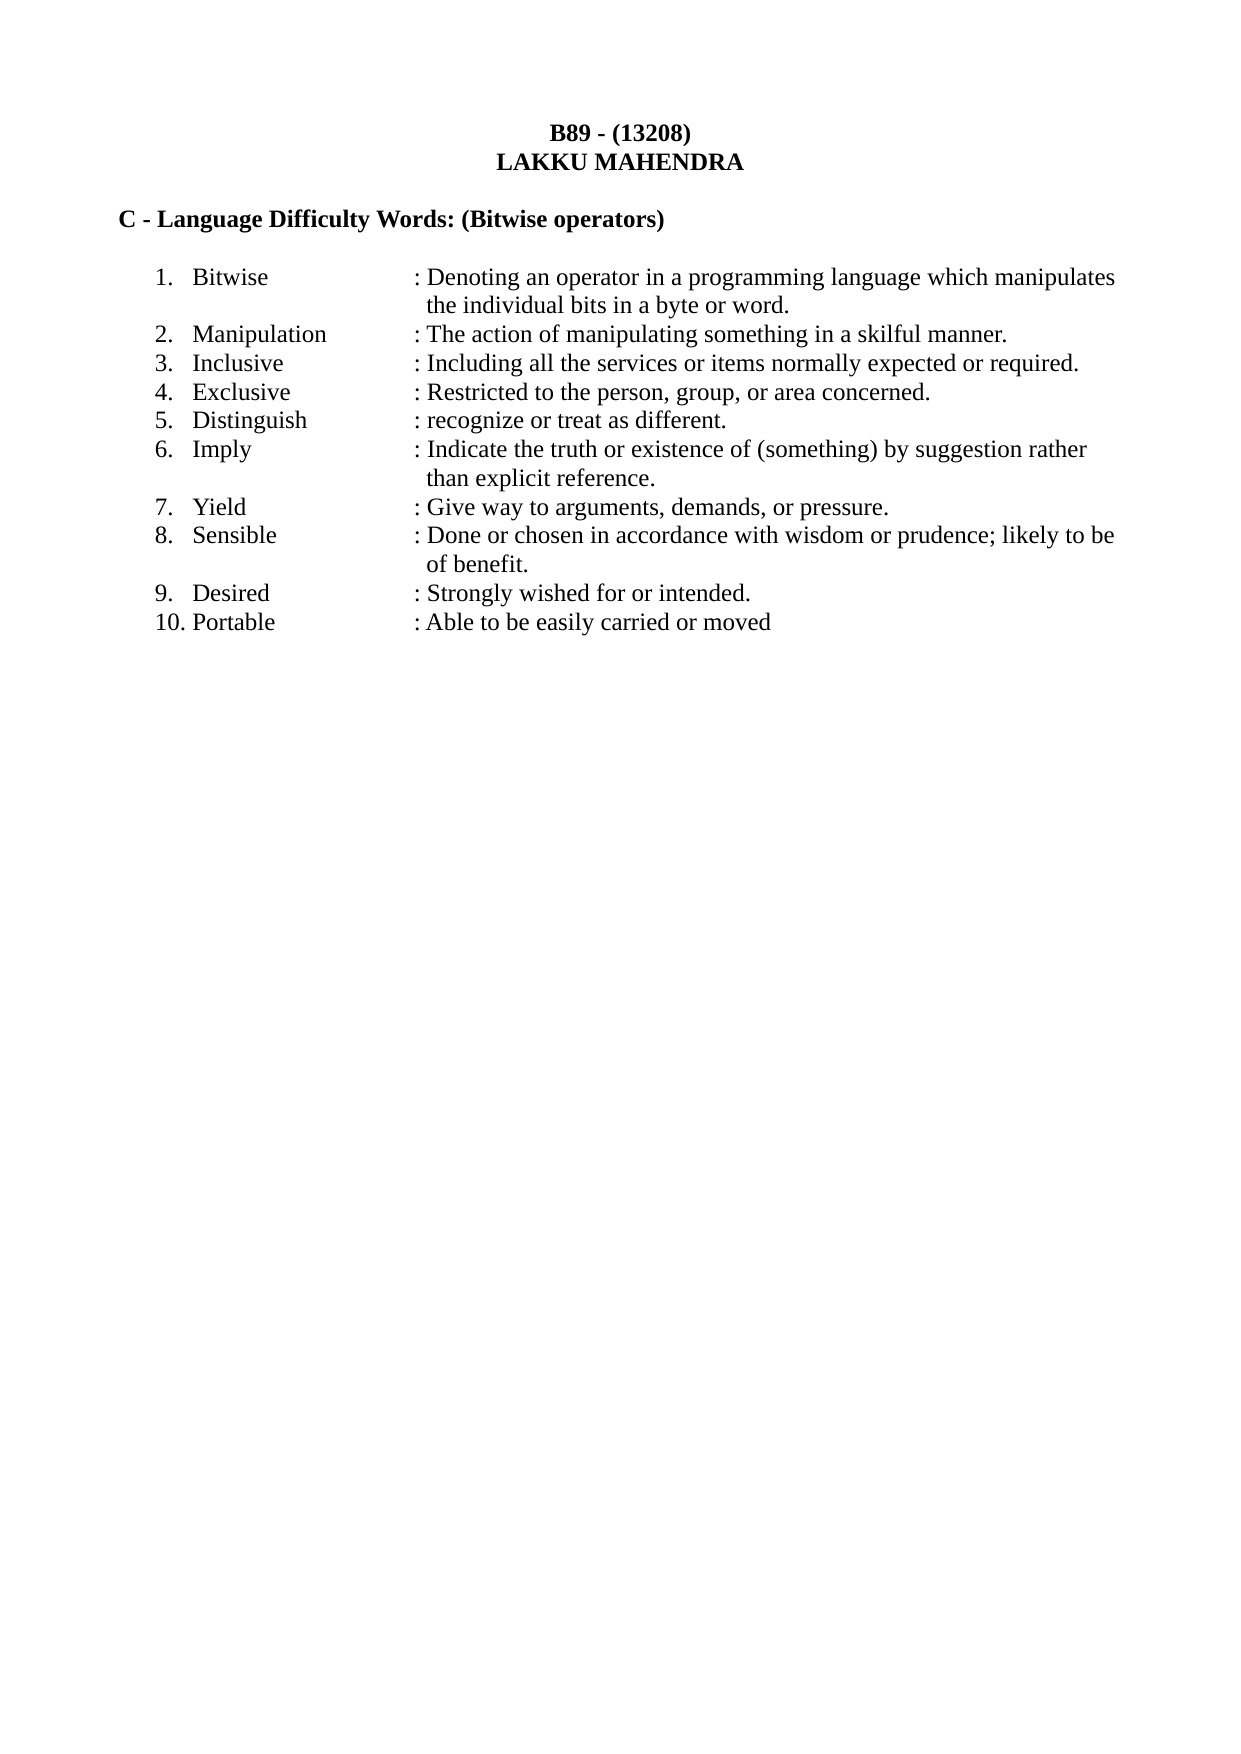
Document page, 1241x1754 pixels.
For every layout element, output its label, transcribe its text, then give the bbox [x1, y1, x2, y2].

list Yield : Give way to arguments, demands, or pressure. [154, 492, 1122, 521]
list Distinguish : recognize or treat as different. [154, 406, 1122, 434]
list Desired : Strongly wished for or intended. [154, 578, 1122, 607]
text B89 - (13208) [118, 118, 1122, 147]
list Inclusive : Including all the services or items normally expected or required. [154, 348, 1122, 377]
text C - Language Difficulty Words: (Bitwise operators) [118, 204, 1122, 233]
list Manipulation : The action of manipulating something in a skilful manner. [154, 319, 1122, 348]
list Sensible : Done or chosen in accordance with wisdom or prudence; likely to be of benefit. [154, 521, 1122, 578]
list Portable : Able to be easily carried or moved [154, 607, 1122, 636]
list Bitwise : Denoting an operator in a programming language which manipulates the individual bits in a byte or word. [154, 262, 1122, 319]
list Imply : Indicate the truth or existence of (something) by suggestion rather than explicit reference. [154, 434, 1122, 492]
text LAKKU MAHENDRA [118, 147, 1122, 176]
list Exclusive : Restricted to the person, group, or area concerned. [154, 377, 1122, 406]
